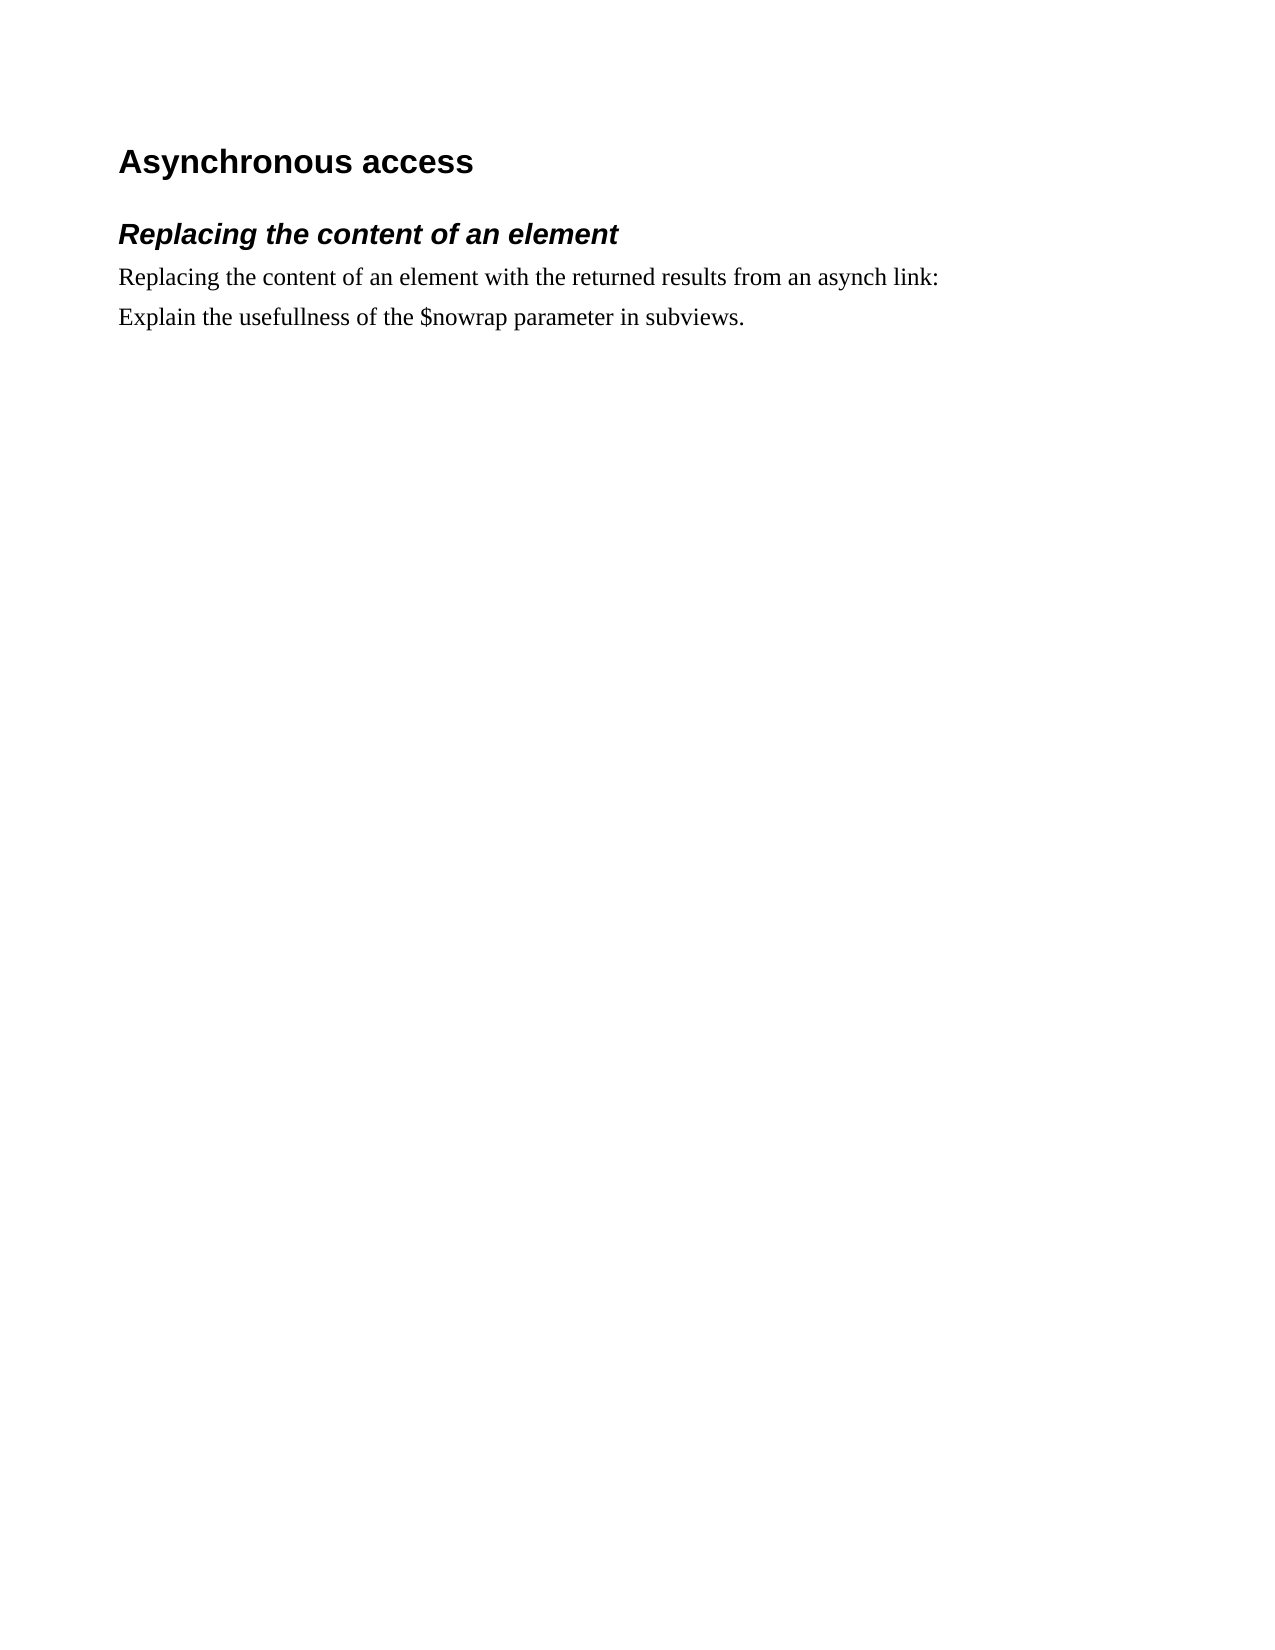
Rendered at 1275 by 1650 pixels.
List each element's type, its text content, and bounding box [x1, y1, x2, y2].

text Replacing the content of an element with the returned results from an asynch link: [118, 263, 1157, 291]
text Explain the usefullness of the $nowrap parameter in subviews. [118, 303, 1157, 331]
subtitle Replacing the content of an element [118, 218, 1157, 251]
subtitle Asynchronous access [118, 143, 1157, 181]
